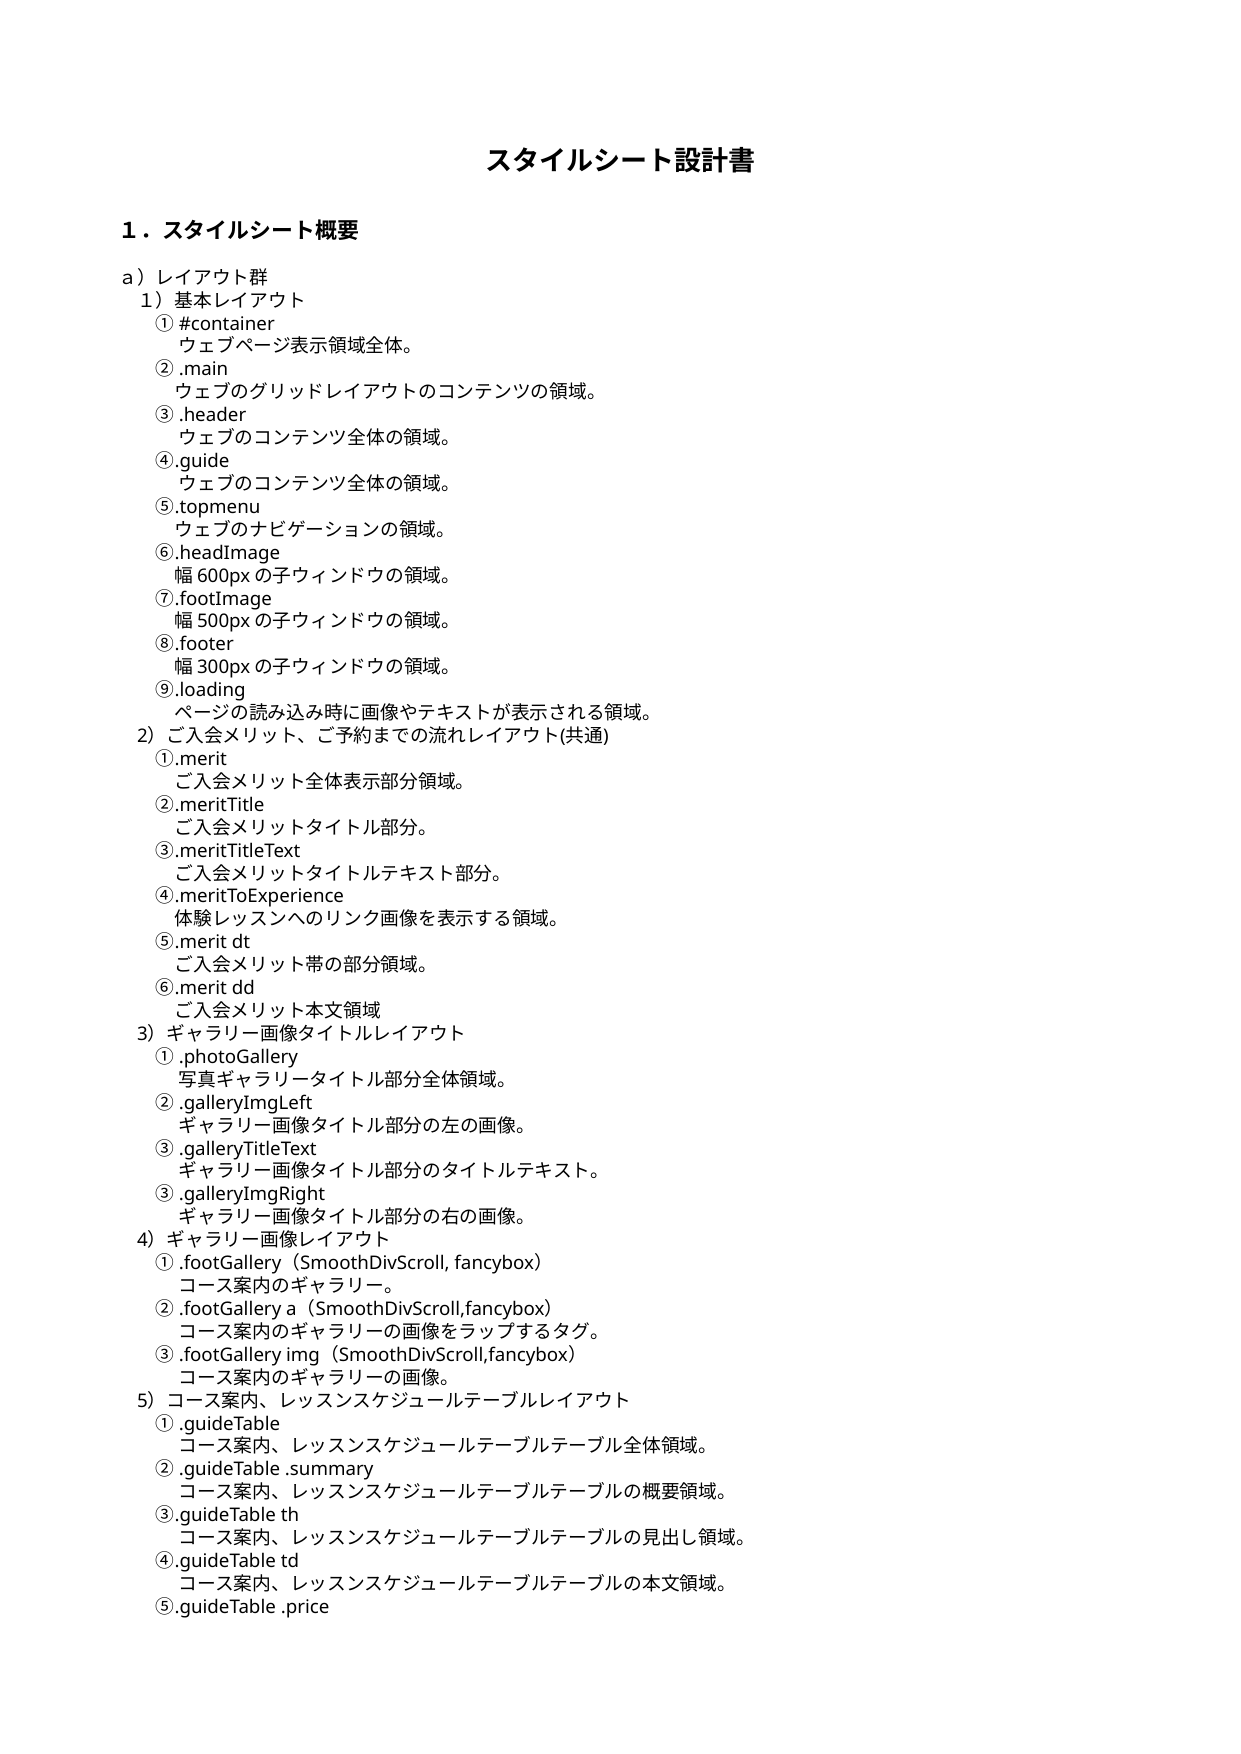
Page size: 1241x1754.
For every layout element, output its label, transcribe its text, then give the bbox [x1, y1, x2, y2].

text ③.meritTitleText [118, 839, 1122, 862]
text ⑦.footImage [118, 587, 1122, 609]
text ⑥.merit dd [118, 976, 1122, 999]
text 5）コース案内、レッスンスケジュールテーブルレイアウト [118, 1389, 1122, 1412]
text ご入会メリット本文領域 [118, 999, 1122, 1022]
text 写真ギャラリータイトル部分全体領域。 [118, 1068, 1122, 1091]
text ⑨.loading [118, 678, 1122, 701]
text コース案内のギャラリーの画像。 [118, 1366, 1122, 1389]
text ご入会メリットタイトル部分。 [118, 816, 1122, 839]
text ④.guideTable td [118, 1549, 1122, 1572]
text ② .footGallery a（SmoothDivScroll,fancybox） [118, 1297, 1122, 1320]
text ③ .header [118, 403, 1122, 426]
text コース案内、レッスンスケジュールテーブルテーブルの概要領域。 [118, 1480, 1122, 1503]
text ② .main [118, 357, 1122, 380]
text ウェブのコンテンツ全体の領域。 [118, 426, 1122, 449]
text 2）ご入会メリット、ご予約までの流れレイアウト(共通) [118, 724, 1122, 747]
text ページの読み込み時に画像やテキストが表示される領域。 [118, 701, 1122, 724]
text ③ .footGallery img（SmoothDivScroll,fancybox） [118, 1343, 1122, 1366]
text 3）ギャラリー画像タイトルレイアウト [118, 1022, 1122, 1045]
text ギャラリー画像タイトル部分の右の画像。 [118, 1205, 1122, 1228]
text ④.guide [118, 449, 1122, 472]
text ④.meritToExperience [118, 884, 1122, 907]
text 4）ギャラリー画像レイアウト [118, 1228, 1122, 1251]
text ① .guideTable [118, 1412, 1122, 1434]
text ① #container [118, 312, 1122, 334]
text ギャラリー画像タイトル部分の左の画像。 [118, 1114, 1122, 1137]
text ⑧.footer [118, 632, 1122, 655]
text ａ）レイアウト群 [118, 266, 1122, 289]
text 体験レッスンへのリンク画像を表示する領域。 [118, 907, 1122, 930]
text ⑤.merit dt [118, 930, 1122, 953]
text ギャラリー画像タイトル部分のタイトルテキスト。 [118, 1159, 1122, 1182]
text ご入会メリット全体表示部分領域。 [118, 770, 1122, 793]
text コース案内、レッスンスケジュールテーブルテーブルの本文領域。 [118, 1572, 1122, 1595]
text ウェブのグリッドレイアウトのコンテンツの領域。 [118, 380, 1122, 403]
text ③ .galleryTitleText [118, 1137, 1122, 1159]
text ウェブのナビゲーションの領域。 [118, 518, 1122, 541]
text コース案内のギャラリーの画像をラップするタグ。 [118, 1320, 1122, 1343]
text １．スタイルシート概要 [118, 220, 1122, 243]
text １）基本レイアウト [118, 289, 1122, 312]
text スタイルシート設計書 [118, 139, 1122, 178]
text ⑤.topmenu [118, 495, 1122, 518]
text ウェブのコンテンツ全体の領域。 [118, 472, 1122, 495]
text ③.guideTable th [118, 1503, 1122, 1526]
text ① .footGallery（SmoothDivScroll, fancybox） [118, 1251, 1122, 1274]
text ② .galleryImgLeft [118, 1091, 1122, 1114]
text ご入会メリット帯の部分領域。 [118, 953, 1122, 976]
text ①.merit [118, 747, 1122, 770]
text 幅500pxの子ウィンドウの領域。 [118, 609, 1122, 632]
text ② .guideTable .summary [118, 1457, 1122, 1480]
text 幅300pxの子ウィンドウの領域。 [118, 655, 1122, 678]
text ⑥.headImage [118, 541, 1122, 564]
text コース案内のギャラリー。 [118, 1274, 1122, 1297]
text ① .photoGallery [118, 1045, 1122, 1068]
text ⑤.guideTable .price [118, 1595, 1122, 1618]
text 幅600pxの子ウィンドウの領域。 [118, 564, 1122, 587]
text ご入会メリットタイトルテキスト部分。 [118, 862, 1122, 884]
text コース案内、レッスンスケジュールテーブルテーブルの見出し領域。 [118, 1526, 1122, 1549]
text コース案内、レッスンスケジュールテーブルテーブル全体領域。 [118, 1434, 1122, 1457]
text ③ .galleryImgRight [118, 1182, 1122, 1205]
text ②.meritTitle [118, 793, 1122, 816]
text ウェブページ表示領域全体。 [118, 334, 1122, 357]
